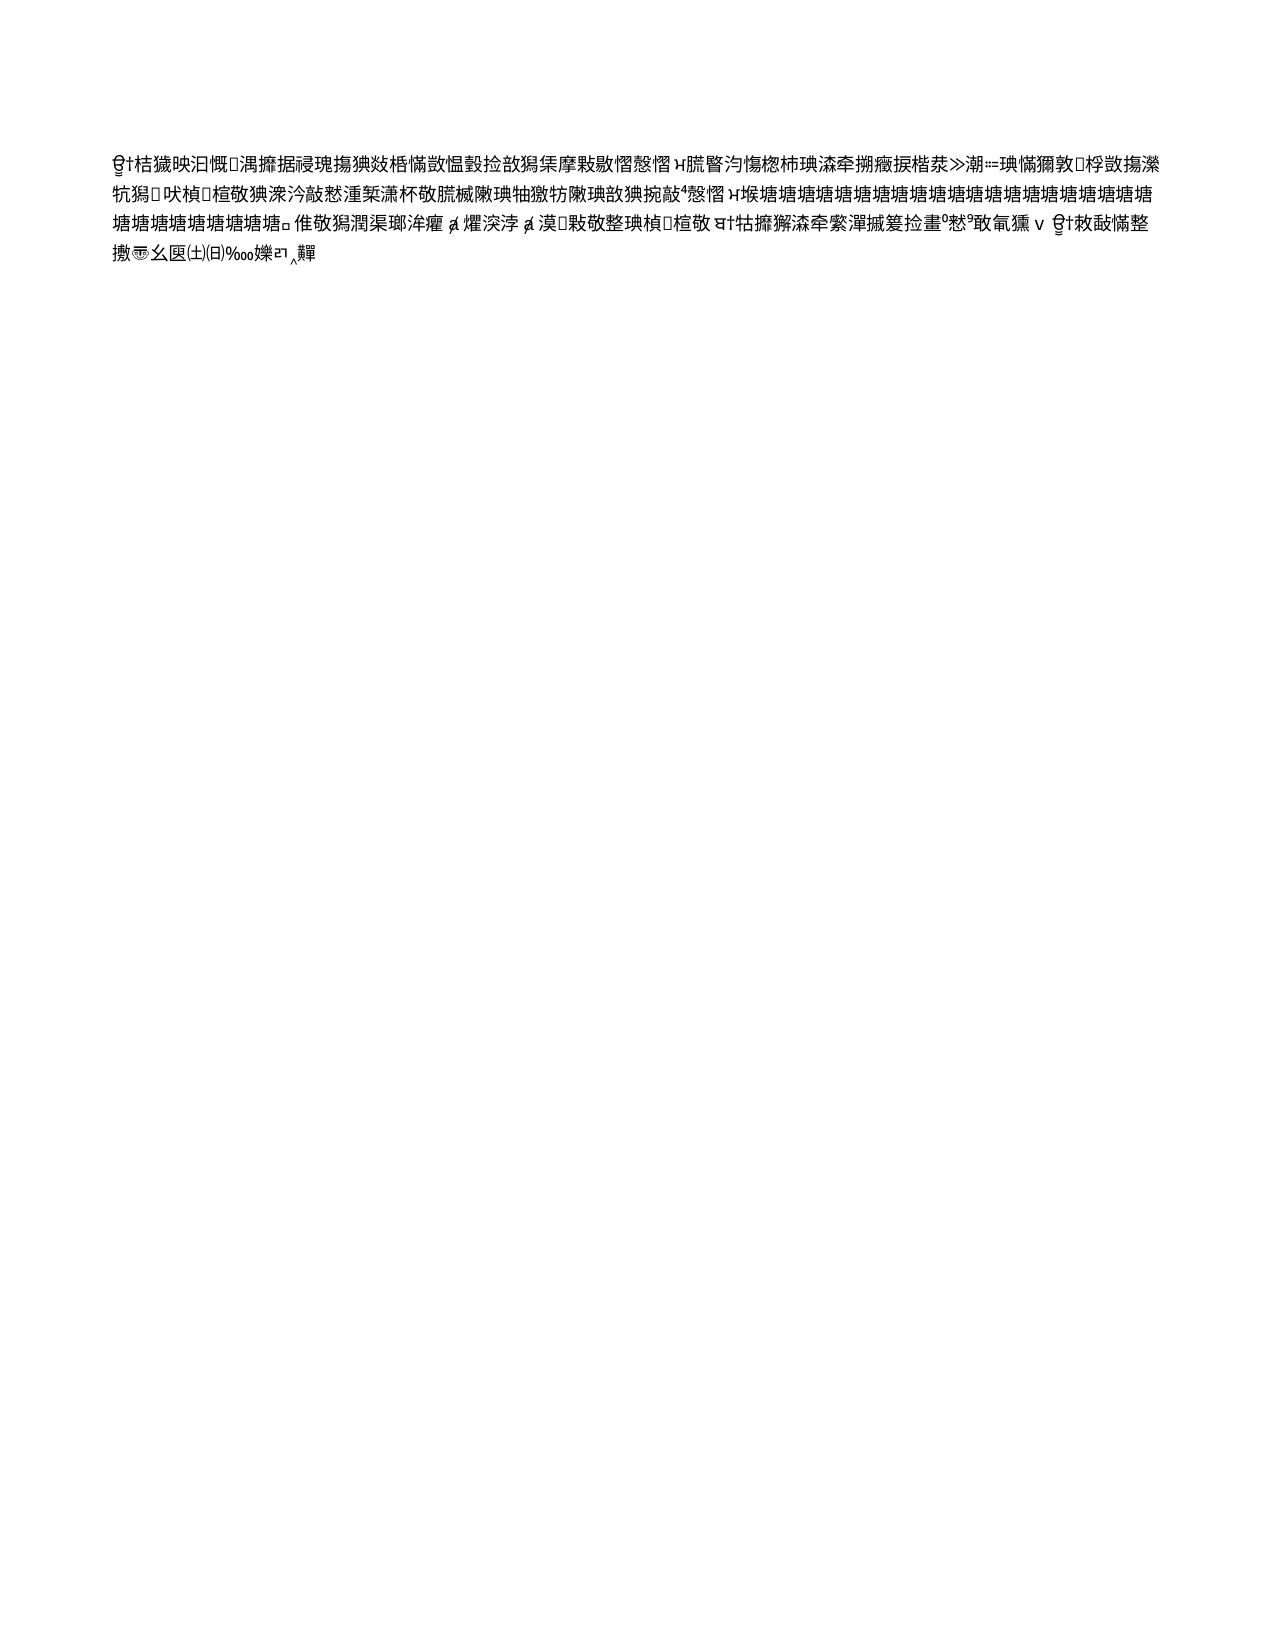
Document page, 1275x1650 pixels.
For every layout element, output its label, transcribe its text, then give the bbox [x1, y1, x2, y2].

text ਊ†桔獩映汩⁥慨⁳湡攠据祲瑰摥猠敥⁤桰慲敳愠瑴捡敨⁤獡栠摩敤⁮敭慴慤慴ਮ 䐠睯汮慯楤杮琠⁯潹牵搠癥捩⁥楷汬⨠潮⩴琠慲獮敦⁲桴⁥敳摥瀠牨獡⹥ 吠楨⁳楦敬猠潨汵⁤敲慭湩椠⁮潇杯敬䐠楲敶琠⁯牰獥牥敶琠敨猠捥敲⁴慤慴ਮ 堠塘塘塘塘塘塘塘塘塘塘塘塘塘塘塘塘塘塘塘塘塘塘塘塘塘塘塘塘塘塘੘ 倠敬獡⁥潤渠瑯洠癯ⱥ爠湥浡ⱥ漠⁲敤敬整琠楨⁳楦敬ਬ†牯攠獬⁥潹牵䌠潬摵䈠捡畫⁰慭⁹敢氠獯ⅴਊ†敇敮慲整㩤〠⼳㔱㈯㈰‱㜰ㄺ‸䵐 [112, 150, 1163, 266]
